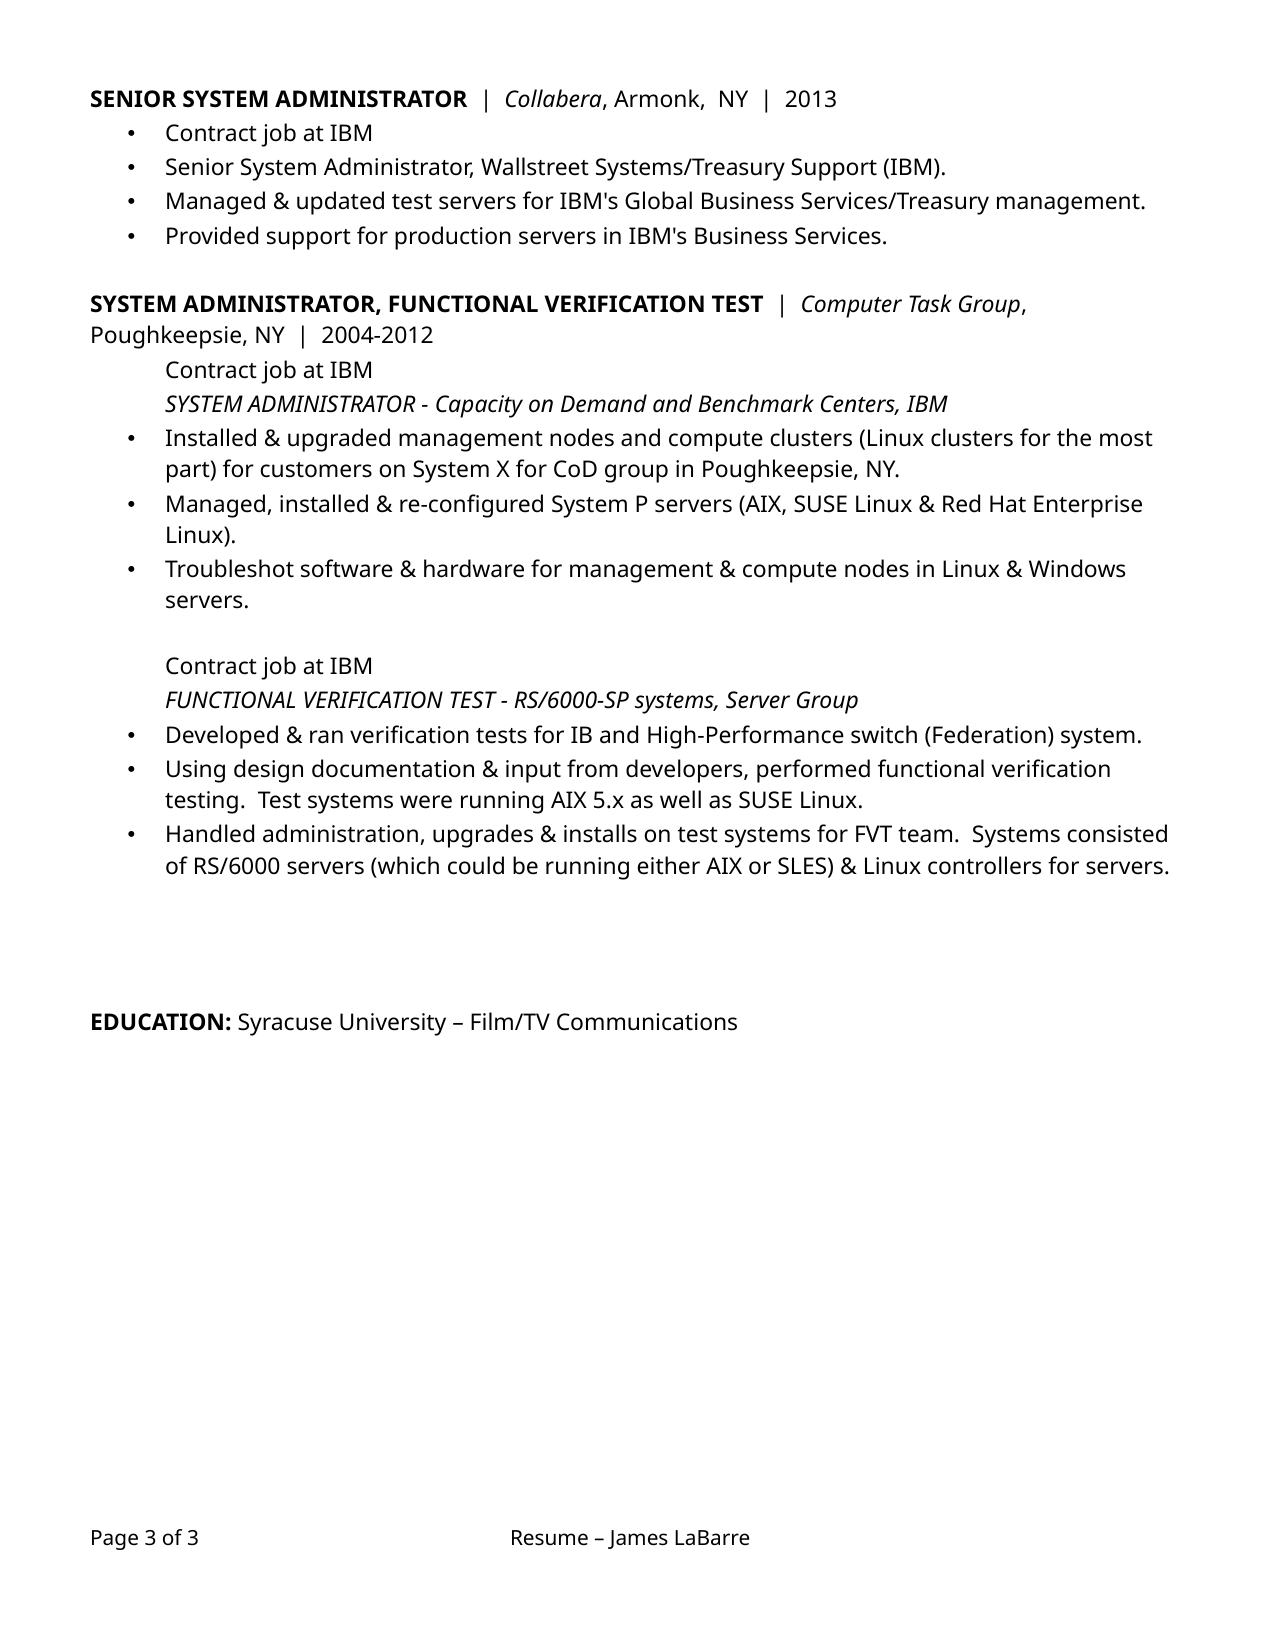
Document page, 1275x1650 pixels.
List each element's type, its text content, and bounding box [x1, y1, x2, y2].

list Handled administration, upgrades & installs on test systems for FVT team. Systems consisted of RS/6000 servers (which could be running either AIX or SLES) & Linux controllers for servers. [127, 818, 1185, 881]
text SENIOR SYSTEM ADMINISTRATOR | Collabera, Armonk, NY | 2013 [90, 82, 1185, 114]
list Provided support for production servers in IBM's Business Services. [127, 219, 1185, 251]
list Senior System Administrator, Wallstreet Systems/Treasury Support (IBM). [127, 151, 1185, 182]
list Developed & ran verification tests for IB and High-Performance switch (Federation) system. [127, 718, 1185, 750]
list Managed & updated test servers for IBM's Global Business Services/Treasury management. [127, 185, 1185, 217]
list Managed, installed & re-configured System P servers (AIX, SUSE Linux & Red Hat Enterprise Linux). [127, 488, 1185, 550]
text EDUCATION: Syracuse University – Film/TV Communications [90, 1006, 1185, 1038]
list SYSTEM ADMINISTRATOR - Capacity on Demand and Benchmark Centers, IBM [127, 388, 1185, 419]
list Installed & upgraded management nodes and compute clusters (Linux clusters for the most part) for customers on System X for CoD group in Poughkeepsie, NY. [127, 422, 1185, 485]
list Contract job at IBM [127, 354, 1185, 385]
list Using design documentation & input from developers, performed functional verification testing. Test systems were running AIX 5.x as well as SUSE Linux. [127, 753, 1185, 815]
list Troubleshot software & hardware for management & compute nodes in Linux & Windows servers. [127, 553, 1185, 647]
list Contract job at IBM [127, 117, 1185, 148]
list Contract job at IBM [127, 650, 1185, 681]
text SYSTEM ADMINISTRATOR, FUNCTIONAL VERIFICATION TEST | Computer Task Group, Poughkeepsie, NY | 2004-2012 [90, 288, 1185, 351]
list FUNCTIONAL VERIFICATION TEST - RS/6000-SP systems, Server Group [127, 684, 1185, 716]
